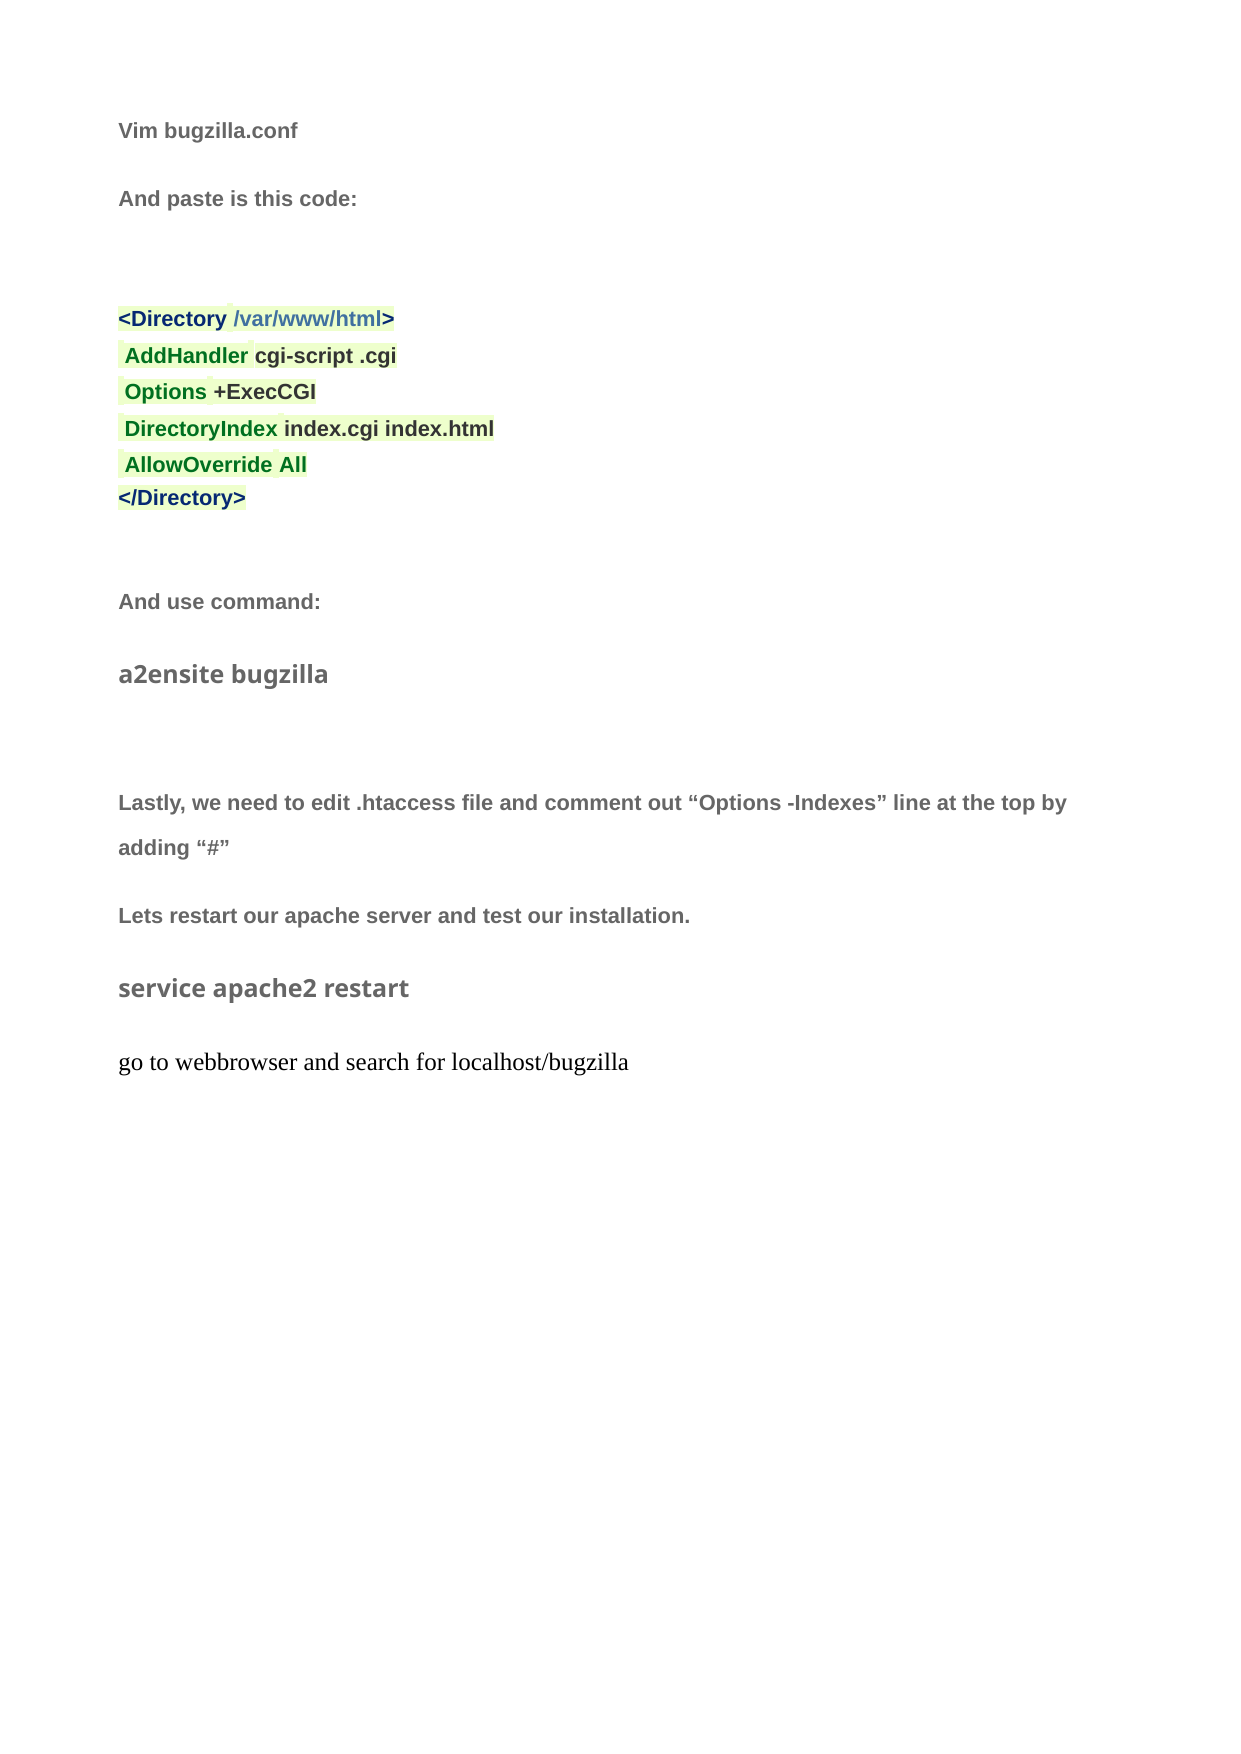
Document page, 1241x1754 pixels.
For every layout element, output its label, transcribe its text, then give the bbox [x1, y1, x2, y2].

text And use command: [118, 588, 1122, 614]
text go to webbrowser and search for localhost/bugzilla [118, 1047, 1122, 1386]
text Lastly, we need to edit .htaccess file and comment out “Options -Indexes” line at the top by adding “#” [118, 789, 1122, 860]
text Lets restart our apache server and test our installation. [118, 903, 1122, 928]
text a2ensite bugzilla [118, 657, 1122, 691]
text And paste is this code: [118, 186, 1122, 211]
text <Directory /var/www/html> AddHandler cgi-script .cgi Options +ExecCGI DirectoryIndex index.cgi index.html AllowOverride All </Directory> [118, 303, 1122, 510]
text Vim bugzilla.conf [118, 118, 1122, 143]
text service apache2 restart [118, 971, 1122, 1005]
